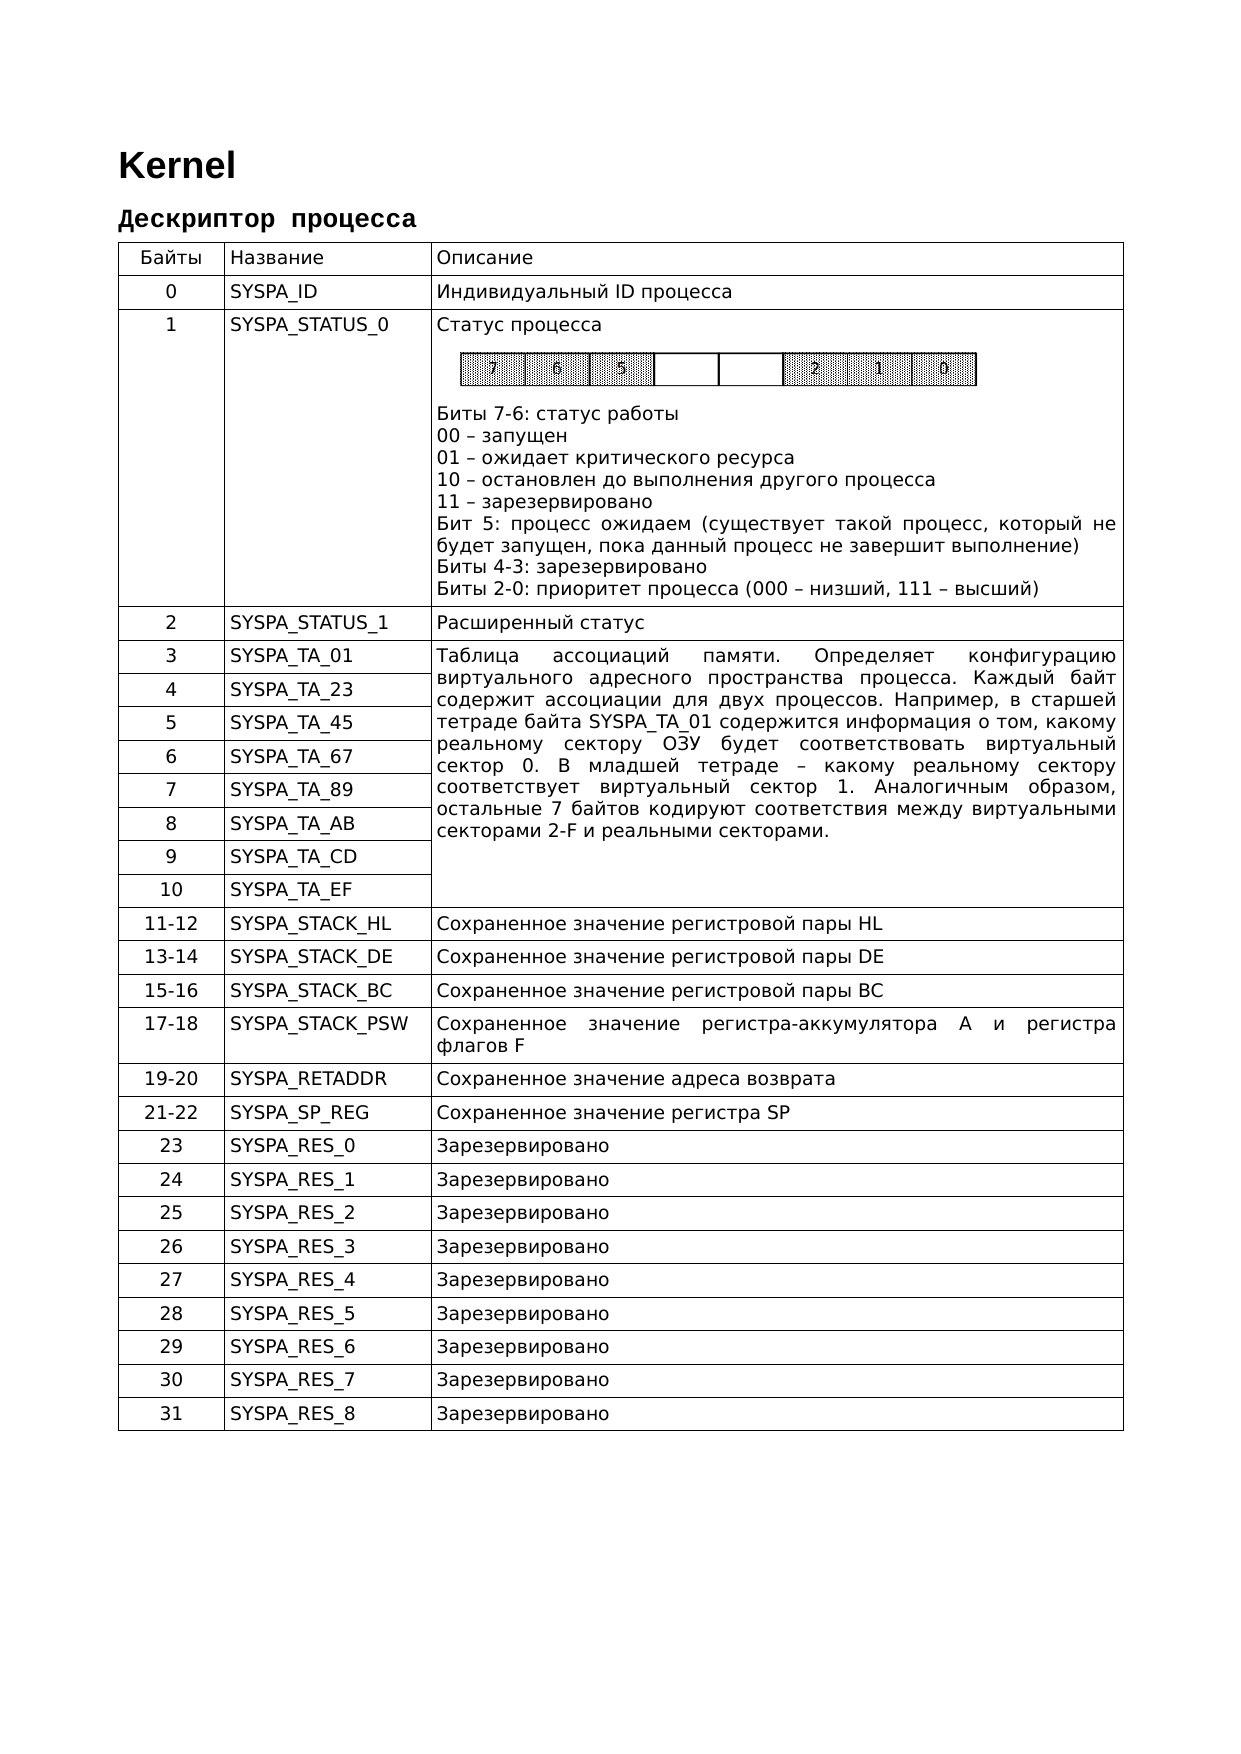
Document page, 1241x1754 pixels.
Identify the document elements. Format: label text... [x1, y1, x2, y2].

table_cell 1 [119, 310, 224, 606]
table_cell 15-16 [119, 975, 224, 1007]
table_cell SYSPA_TA_CD [225, 841, 431, 873]
table_cell Сохраненное значение адреса возврата [432, 1064, 1123, 1096]
table_cell 31 [119, 1398, 224, 1430]
table_cell Зарезервировано [432, 1197, 1123, 1230]
table_cell 7 [119, 774, 224, 807]
table_cell SYSPA_STACK_HL [225, 908, 431, 940]
table_cell 27 [119, 1264, 224, 1297]
table_cell Зарезервировано [432, 1264, 1123, 1297]
table_cell Расширенный статус [432, 607, 1123, 639]
table_cell Статус процесса Биты 7-6: статус работы 00 – запущен 01 – ожидает критического ресурса 10 – остановлен до выполнения другого процесса 11 – зарезервировано Бит 5: процесс ожидаем (существует такой процесс, который не будет запущен, пока данный процесс не завершит выполнение) Биты 4-3: зарезервировано Биты 2-0: приоритет процесса (000 – низший, 111 – высший) [432, 310, 1123, 606]
table_cell SYSPA_RES_6 [225, 1331, 431, 1363]
table_header Байты [119, 243, 224, 275]
table_cell SYSPA_TA_EF [225, 875, 431, 907]
table_cell SYSPA_RES_4 [225, 1264, 431, 1297]
table_cell Таблица ассоциаций памяти. Определяет конфигурацию виртуального адресного пространства процесса. Каждый байт содержит ассоциации для двух процессов. Например, в старшей тетраде байта SYSPA_TA_01 содержится информация о том, какому реальному сектору ОЗУ будет соответствовать виртуальный сектор 0. В младшей тетраде – какому реальному сектору соответствует виртуальный сектор 1. Аналогичным образом, остальные 7 байтов кодируют соответствия между виртуальными секторами 2-F и реальными секторами. [432, 641, 1123, 907]
table_cell 0 [119, 276, 224, 308]
table_cell 30 [119, 1365, 224, 1397]
table_cell 23 [119, 1131, 224, 1163]
table_cell SYSPA_TA_45 [225, 707, 431, 740]
table_cell 6 [119, 741, 224, 773]
table_cell SYSPA_RES_5 [225, 1298, 431, 1330]
picture [444, 336, 992, 404]
table_cell SYSPA_SP_REG [225, 1097, 431, 1129]
table_cell SYSPA_TA_01 [225, 641, 431, 673]
table_cell 28 [119, 1298, 224, 1330]
table_cell SYSPA_TA_23 [225, 674, 431, 706]
table_cell SYSPA_STACK_DE [225, 941, 431, 974]
table_cell SYSPA_RETADDR [225, 1064, 431, 1096]
table_cell Индивидуальный ID процесса [432, 276, 1123, 308]
table_header Название [225, 243, 431, 275]
table_cell SYSPA_RES_1 [225, 1164, 431, 1196]
table_cell Зарезервировано [432, 1298, 1123, 1330]
table_cell SYSPA_TA_AB [225, 808, 431, 840]
table_cell 21-22 [119, 1097, 224, 1129]
table_cell SYSPA_RES_8 [225, 1398, 431, 1430]
table_cell SYSPA_STACK_PSW [225, 1008, 431, 1063]
table_cell 17-18 [119, 1008, 224, 1063]
table_cell Зарезервировано [432, 1231, 1123, 1263]
table_cell 24 [119, 1164, 224, 1196]
table_cell SYSPA_RES_3 [225, 1231, 431, 1263]
table_cell 11-12 [119, 908, 224, 940]
table_cell Зарезервировано [432, 1398, 1123, 1430]
table_cell 9 [119, 841, 224, 873]
table_cell SYSPA_RES_0 [225, 1131, 431, 1163]
table_cell 4 [119, 674, 224, 706]
table_cell Сохраненное значение регистра-аккумулятора A и регистра флагов F [432, 1008, 1123, 1063]
subtitle Дескриптор процесса [118, 206, 1122, 235]
table_cell Зарезервировано [432, 1131, 1123, 1163]
table_header Описание [432, 243, 1123, 275]
table_cell 2 [119, 607, 224, 639]
table_cell SYSPA_STACK_BC [225, 975, 431, 1007]
table_cell 8 [119, 808, 224, 840]
table_cell 25 [119, 1197, 224, 1230]
table_cell SYSPA_ID [225, 276, 431, 308]
table_cell 26 [119, 1231, 224, 1263]
table_cell SYSPA_TA_89 [225, 774, 431, 807]
table_cell Сохраненное значение регистровой пары DE [432, 941, 1123, 974]
table_cell SYSPA_STATUS_1 [225, 607, 431, 639]
table_cell 3 [119, 641, 224, 673]
table_cell SYSPA_RES_2 [225, 1197, 431, 1230]
table_cell Зарезервировано [432, 1365, 1123, 1397]
table_cell Сохраненное значение регистровой пары HL [432, 908, 1123, 940]
subtitle Kernel [118, 143, 1122, 187]
table_cell Сохраненное значение регистровой пары BC [432, 975, 1123, 1007]
table_cell SYSPA_STATUS_0 [225, 310, 431, 606]
table_cell SYSPA_RES_7 [225, 1365, 431, 1397]
table_cell Сохраненное значение регистра SP [432, 1097, 1123, 1129]
table_cell Зарезервировано [432, 1164, 1123, 1196]
table_cell 10 [119, 875, 224, 907]
table_cell Зарезервировано [432, 1331, 1123, 1363]
table_cell 19-20 [119, 1064, 224, 1096]
table_cell 13-14 [119, 941, 224, 974]
table_cell 29 [119, 1331, 224, 1363]
table_cell SYSPA_TA_67 [225, 741, 431, 773]
table_cell 5 [119, 707, 224, 740]
